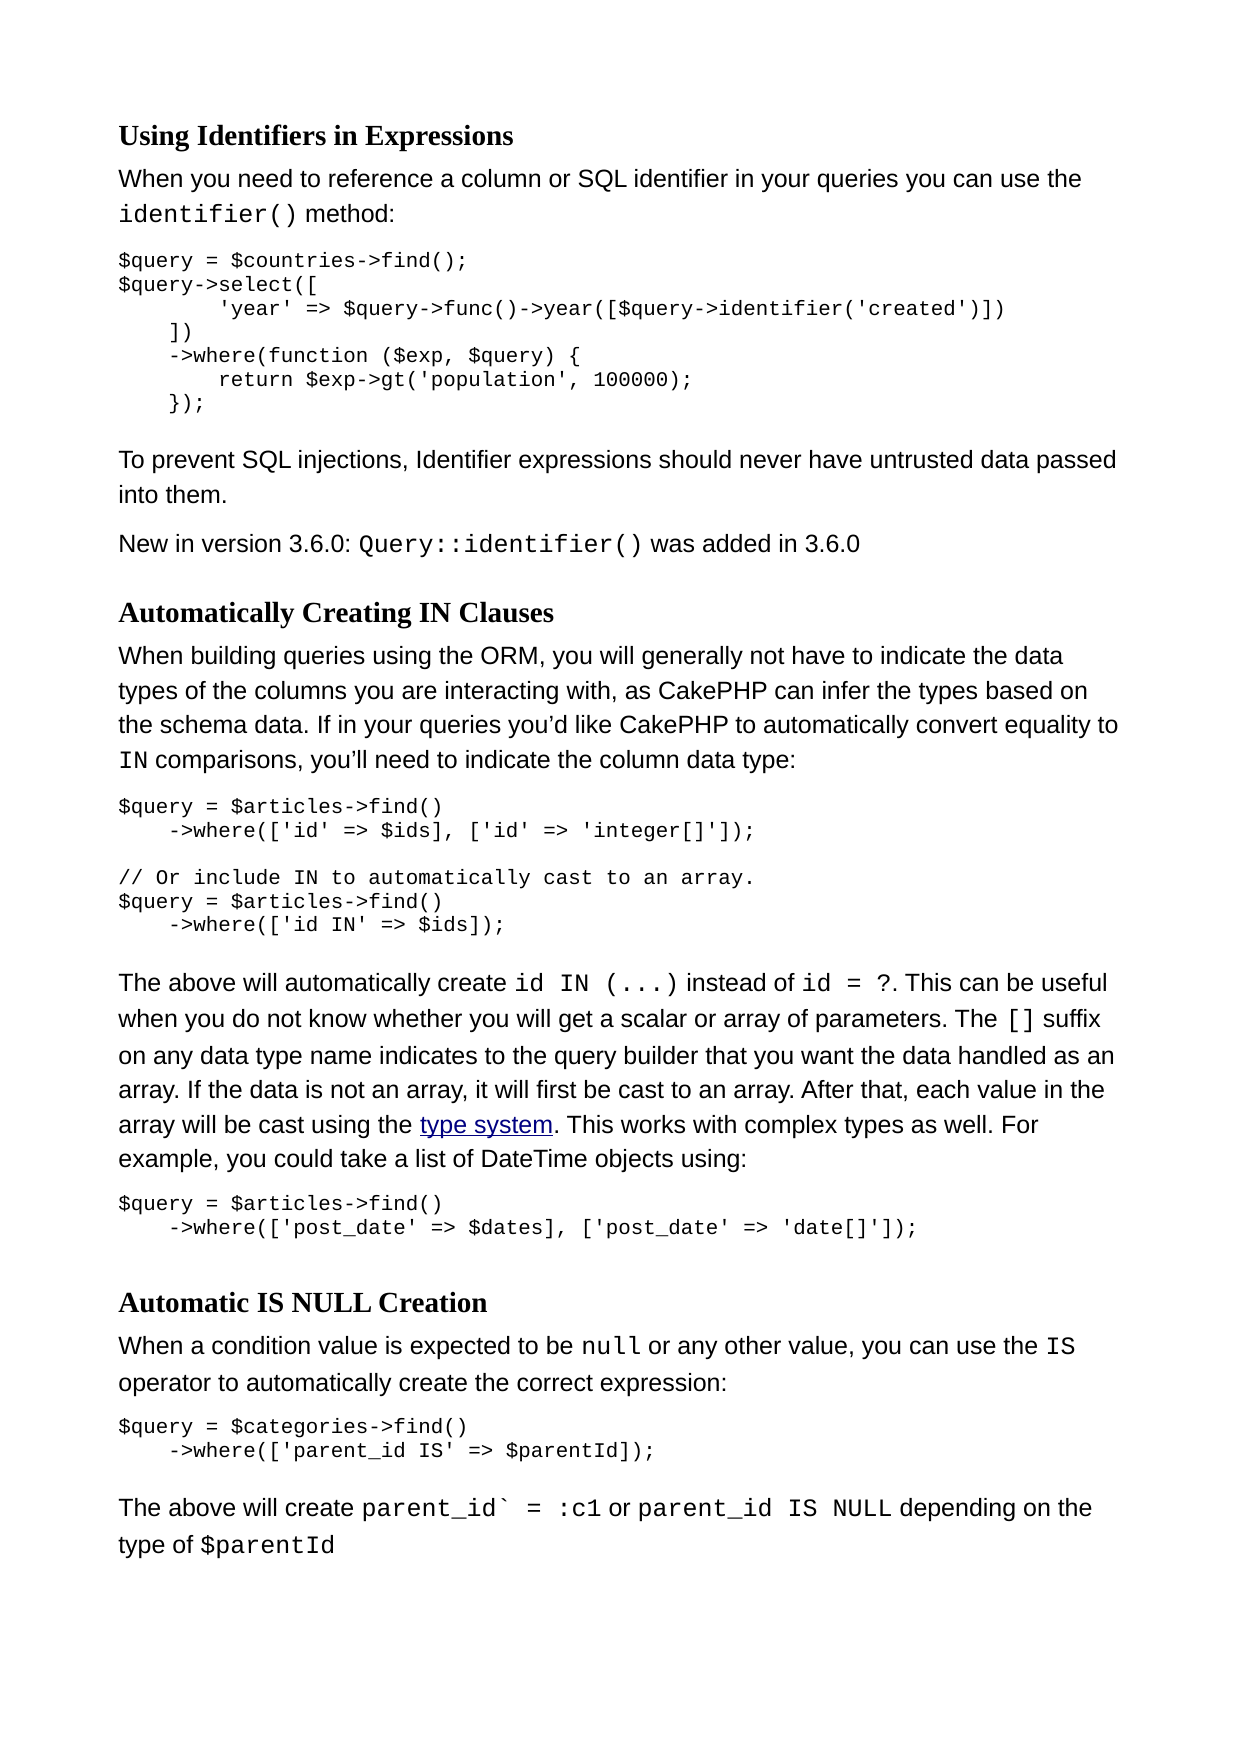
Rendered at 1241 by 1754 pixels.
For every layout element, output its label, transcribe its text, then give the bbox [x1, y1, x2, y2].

text $query = $articles->find() [118, 796, 1122, 820]
text When building queries using the ORM, you will generally not have to indicate the data types of the columns you are interacting with, as CakePHP can infer the types based on the schema data. If in your queries you’d like CakePHP to automatically convert equality to IN comparisons, you’ll need to indicate the column data type: [118, 641, 1122, 776]
text To prevent SQL injections, Identifier expressions should never have untrusted data passed into them. [118, 445, 1122, 508]
text $query->select([ [118, 274, 1122, 298]
subtitle Automatic IS NULL Creation [118, 1285, 1122, 1318]
text New in version 3.6.0: Query::identifier() was added in 3.6.0 [118, 529, 1122, 560]
text The above will create parent_id` = :c1 or parent_id IS NULL depending on the type of $parentId [118, 1493, 1122, 1561]
text 'year' => $query->func()->year([$query->identifier('created')]) [118, 298, 1122, 321]
text return $exp->gt('population', 100000); [118, 368, 1122, 392]
text $query = $countries->find(); [118, 250, 1122, 274]
text $query = $articles->find() [118, 891, 1122, 914]
text ->where(function ($exp, $query) { [118, 345, 1122, 368]
text ->where(['parent_id IS' => $parentId]); [118, 1440, 1122, 1464]
text // Or include IN to automatically cast to an array. [118, 867, 1122, 891]
subtitle Automatically Creating IN Clauses [118, 595, 1122, 629]
text ->where(['post_date' => $dates], ['post_date' => 'date[]']); [118, 1217, 1122, 1241]
subtitle Using Identifiers in Expressions [118, 118, 1122, 152]
text }); [118, 392, 1122, 416]
text When you need to reference a column or SQL identifier in your queries you can use the identifier() method: [118, 164, 1122, 229]
text ->where(['id' => $ids], ['id' => 'integer[]']); [118, 820, 1122, 843]
text The above will automatically create id IN (...) instead of id = ?. This can be useful when you do not know whether you will get a scalar or array of parameters. The [] suffix on any data type name indicates to the query builder that you want the data handled as an array. If the data is not an array, it will first be cast to an array. After that, each value in the array will be cast using the type system. This works with complex types as well. For example, you could take a list of DateTime objects using: [118, 968, 1122, 1173]
text When a condition value is expected to be null or any other value, you can use the IS operator to automatically create the correct expression: [118, 1331, 1122, 1396]
text $query = $categories->find() [118, 1417, 1122, 1440]
text ->where(['id IN' => $ids]); [118, 914, 1122, 938]
text ]) [118, 321, 1122, 345]
text $query = $articles->find() [118, 1193, 1122, 1217]
